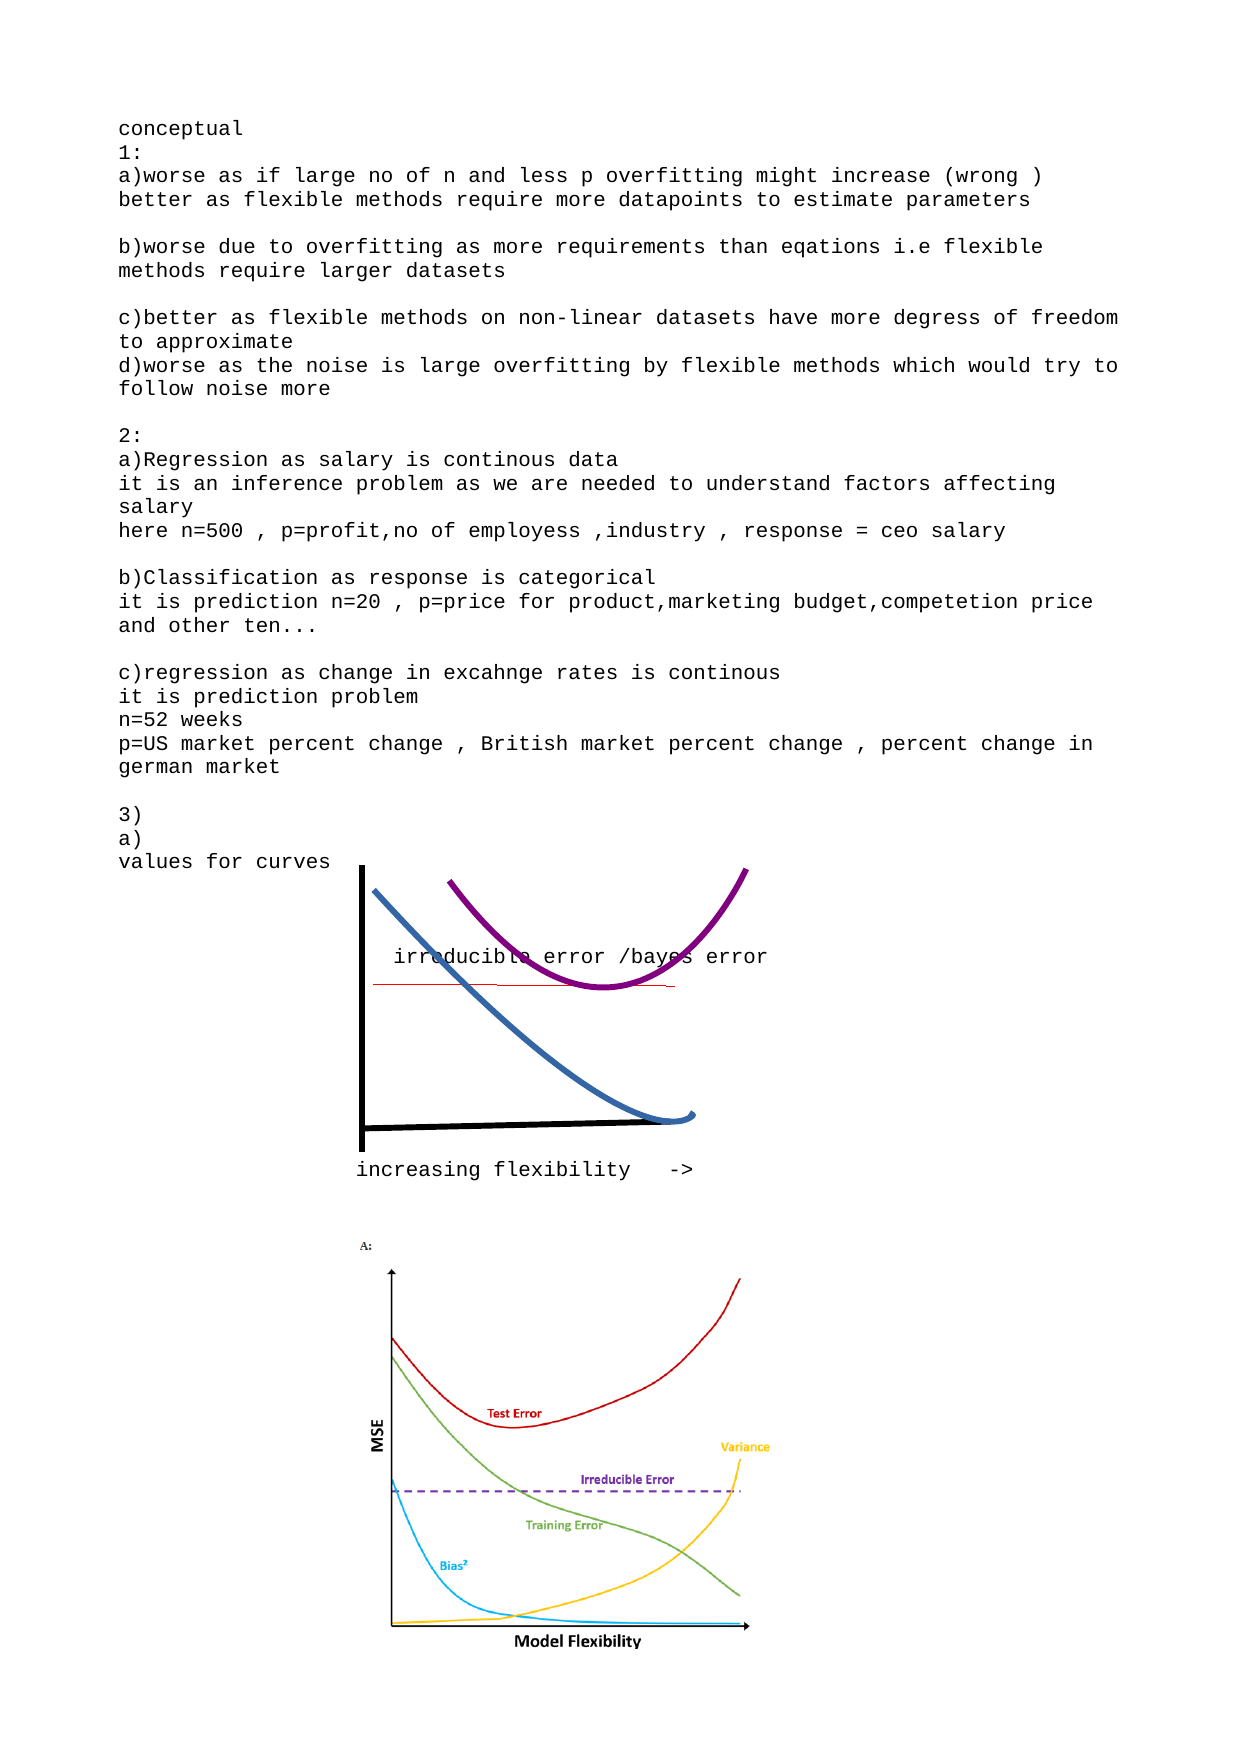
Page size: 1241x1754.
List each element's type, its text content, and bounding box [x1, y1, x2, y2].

text p=US market percent change , British market percent change , percent change in german market [118, 733, 1122, 780]
text b)Classification as response is categorical [118, 567, 1122, 591]
text d)worse as the noise is large overfitting by flexible methods which would try to follow noise more [118, 354, 1122, 402]
text irreducible error /bayes error [515, 946, 687, 969]
text a) [118, 827, 1122, 851]
text 2: [118, 426, 1122, 449]
text c)better as flexible methods on non-linear datasets have more degress of freedom to approximate [118, 307, 1122, 354]
text a)Regression as salary is continous data [118, 449, 1122, 473]
text 1: [118, 142, 1122, 165]
text n=52 weeks [118, 709, 1122, 733]
text a)worse as if large no of n and less p overfitting might increase (wrong ) [118, 165, 1122, 189]
text it is an inference problem as we are needed to understand factors affecting salary [118, 473, 1122, 520]
text it is prediction problem [118, 686, 1122, 709]
text b)worse due to overfitting as more requirements than eqations i.e flexible methods require larger datasets [118, 236, 1122, 284]
picture [353, 1230, 828, 1649]
text irreducible error /bayes error [432, 946, 532, 969]
text irreducible error /bayes error [365, 946, 444, 969]
text irreducible error /bayes error [671, 946, 1122, 969]
text increasing flexibility -> [118, 1158, 1122, 1182]
text it is prediction n=20 , p=price for product,marketing budget,competetion price and other ten... [118, 591, 1122, 638]
text here n=500 , p=profit,no of employess ,industry , response = ceo salary [118, 520, 1122, 544]
text c)regression as change in excahnge rates is continous [118, 662, 1122, 686]
text irreducible error /bayes error [118, 946, 359, 969]
text 3) [118, 804, 1122, 827]
text values for curves [118, 851, 1122, 875]
text conceptual [118, 118, 1122, 142]
text better as flexible methods require more datapoints to estimate parameters [118, 189, 1122, 213]
